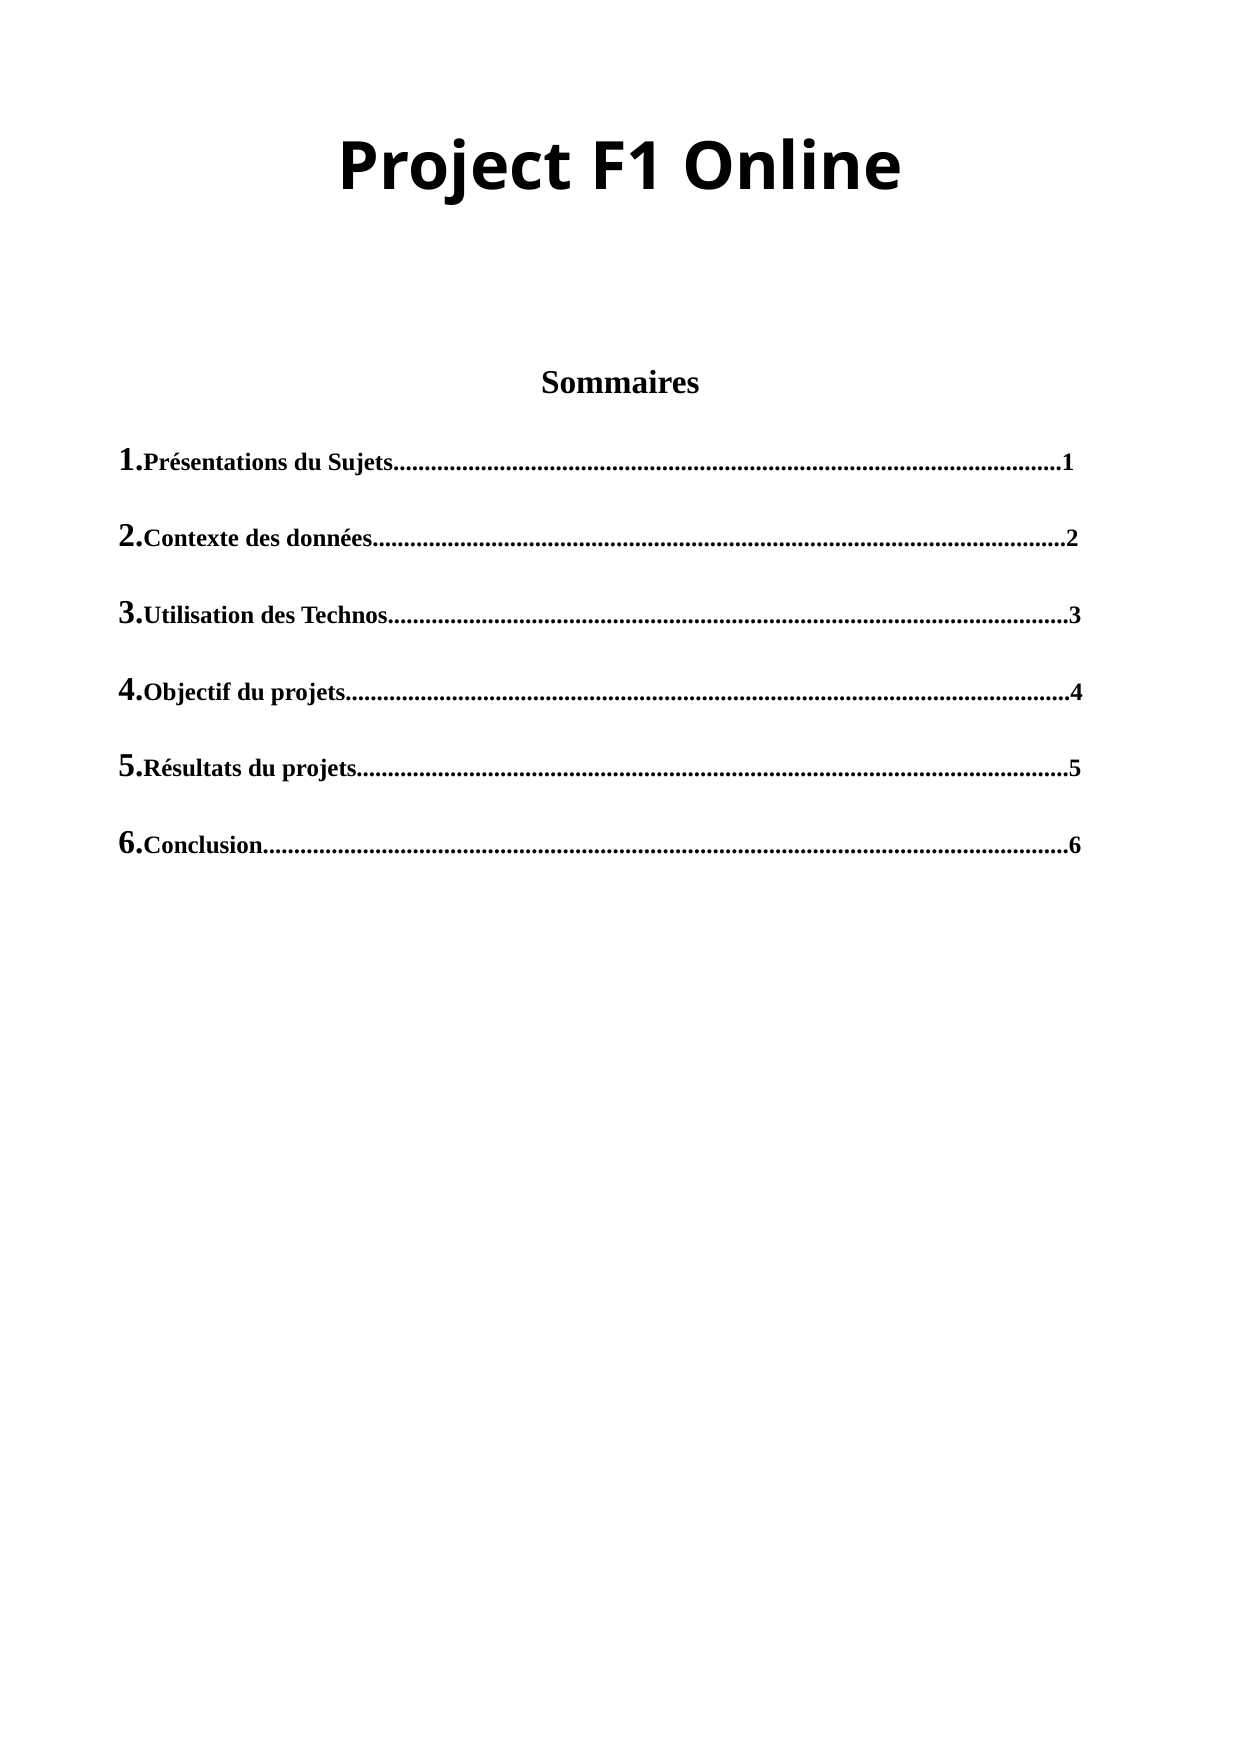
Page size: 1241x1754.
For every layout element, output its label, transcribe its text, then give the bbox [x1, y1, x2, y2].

text 5.Résultats du projets..................................................................................................................5 [118, 746, 1122, 784]
text Sommaires [118, 362, 1122, 401]
text 4.Objectif du projets....................................................................................................................4 [118, 669, 1122, 707]
text 3.Utilisation des Technos.............................................................................................................3 [118, 592, 1122, 631]
text 6.Conclusion.................................................................................................................................6 [118, 822, 1122, 861]
text Project F1 Online [118, 118, 1122, 209]
text 1.Présentations du Sujets...........................................................................................................1 [118, 439, 1122, 477]
text 2.Contexte des données...............................................................................................................2 [118, 516, 1122, 554]
